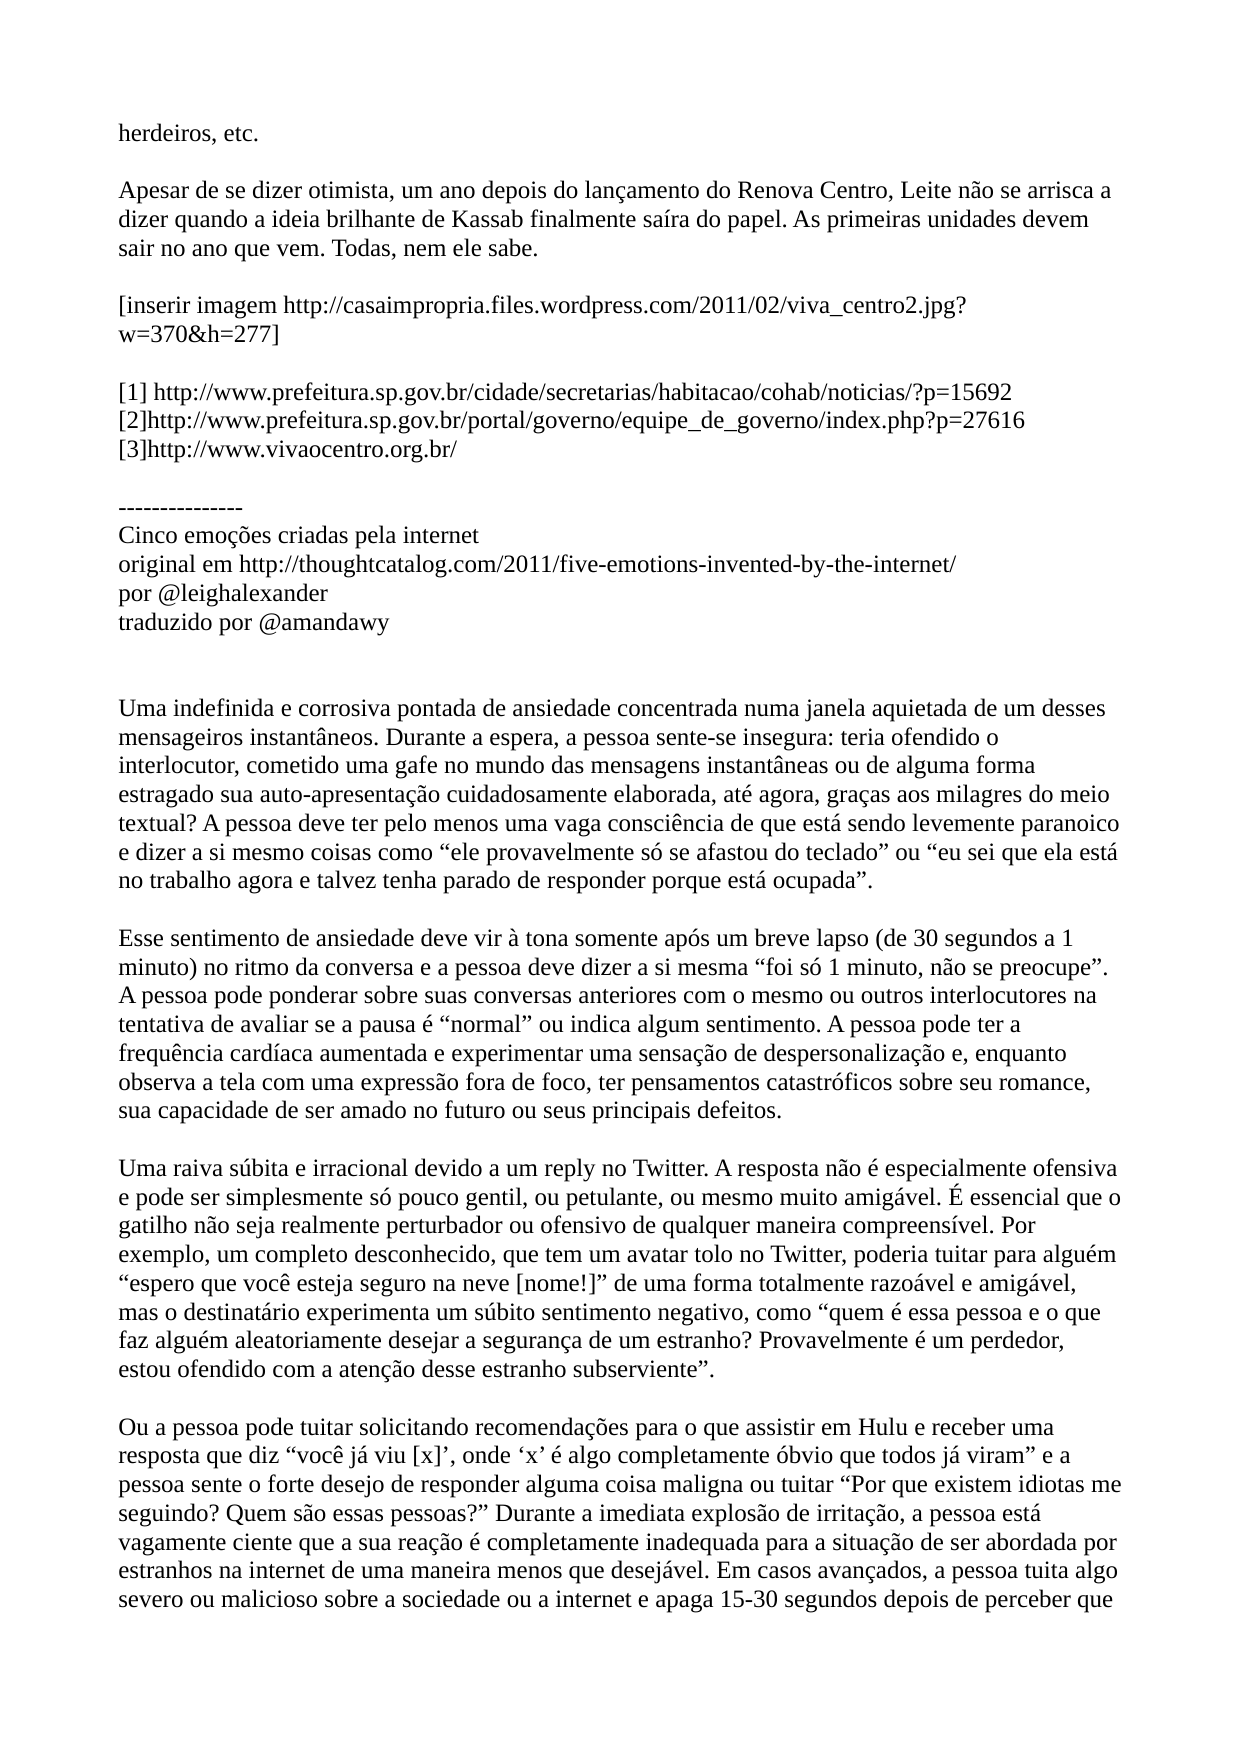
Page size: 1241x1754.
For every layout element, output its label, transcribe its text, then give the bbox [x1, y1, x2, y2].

text Esse sentimento de ansiedade deve vir à tona somente após um breve lapso (de 30 segundos a 1 minuto) no ritmo da conversa e a pessoa deve dizer a si mesma “foi só 1 minuto, não se preocupe”. A pessoa pode ponderar sobre suas conversas anteriores com o mesmo ou outros interlocutores na tentativa de avaliar se a pausa é “normal” ou indica algum sentimento. A pessoa pode ter a frequência cardíaca aumentada e experimentar uma sensação de despersonalização e, enquanto observa a tela com uma expressão fora de foco, ter pensamentos catastróficos sobre seu romance, sua capacidade de ser amado no futuro ou seus principais defeitos. [118, 923, 1122, 1124]
text por @leighalexander [118, 578, 1122, 607]
text original em http://thoughtcatalog.com/2011/five-emotions-invented-by-the-internet/ [118, 549, 1122, 578]
text --------------- [118, 492, 1122, 521]
text [inserir imagem http://casaimpropria.files.wordpress.com/2011/02/viva_centro2.jpg?w=370&h=277] [118, 291, 1122, 348]
text Apesar de se dizer otimista, um ano depois do lançamento do Renova Centro, Leite não se arrisca a dizer quando a ideia brilhante de Kassab finalmente saíra do papel. As primeiras unidades devem sair no ano que vem. Todas, nem ele sabe. [118, 176, 1122, 262]
text Uma indefinida e corrosiva pontada de ansiedade concentrada numa janela aquietada de um desses mensageiros instantâneos. Durante a espera, a pessoa sente-se insegura: teria ofendido o interlocutor, cometido uma gafe no mundo das mensagens instantâneas ou de alguma forma estragado sua auto-apresentação cuidadosamente elaborada, até agora, graças aos milagres do meio textual? A pessoa deve ter pelo menos uma vaga consciência de que está sendo levemente paranoico e dizer a si mesmo coisas como “ele provavelmente só se afastou do teclado” ou “eu sei que ela está no trabalho agora e talvez tenha parado de responder porque está ocupada”. [118, 693, 1122, 894]
text Ou a pessoa pode tuitar solicitando recomendações para o que assistir em Hulu e receber uma resposta que diz “você já viu [x]’, onde ‘x’ é algo completamente óbvio que todos já viram” e a pessoa sente o forte desejo de responder alguma coisa maligna ou tuitar “Por que existem idiotas me seguindo? Quem são essas pessoas?” Durante a imediata explosão de irritação, a pessoa está vagamente ciente que a sua reação é completamente inadequada para a situação de ser abordada por estranhos na internet de uma maneira menos que desejável. Em casos avançados, a pessoa tuita algo severo ou malicioso sobre a sociedade ou a internet e apaga 15-30 segundos depois de perceber que [118, 1412, 1122, 1613]
text [2]http://www.prefeitura.sp.gov.br/portal/governo/equipe_de_governo/index.php?p=27616 [118, 406, 1122, 434]
text Cinco emoções criadas pela internet [118, 521, 1122, 549]
text [3]http://www.vivaocentro.org.br/ [118, 434, 1122, 463]
text Uma raiva súbita e irracional devido a um reply no Twitter. A resposta não é especialmente ofensiva e pode ser simplesmente só pouco gentil, ou petulante, ou mesmo muito amigável. É essencial que o gatilho não seja realmente perturbador ou ofensivo de qualquer maneira compreensível. Por exemplo, um completo desconhecido, que tem um avatar tolo no Twitter, poderia tuitar para alguém “espero que você esteja seguro na neve [nome!]” de uma forma totalmente razoável e amigável, mas o destinatário experimenta um súbito sentimento negativo, como “quem é essa pessoa e o que faz alguém aleatoriamente desejar a segurança de um estranho? Provavelmente é um perdedor, estou ofendido com a atenção desse estranho subserviente”. [118, 1153, 1122, 1383]
text [1] http://www.prefeitura.sp.gov.br/cidade/secretarias/habitacao/cohab/noticias/?p=15692 [118, 377, 1122, 406]
text traduzido por @amandawy [118, 607, 1122, 636]
text herdeiros, etc. [118, 118, 1122, 147]
